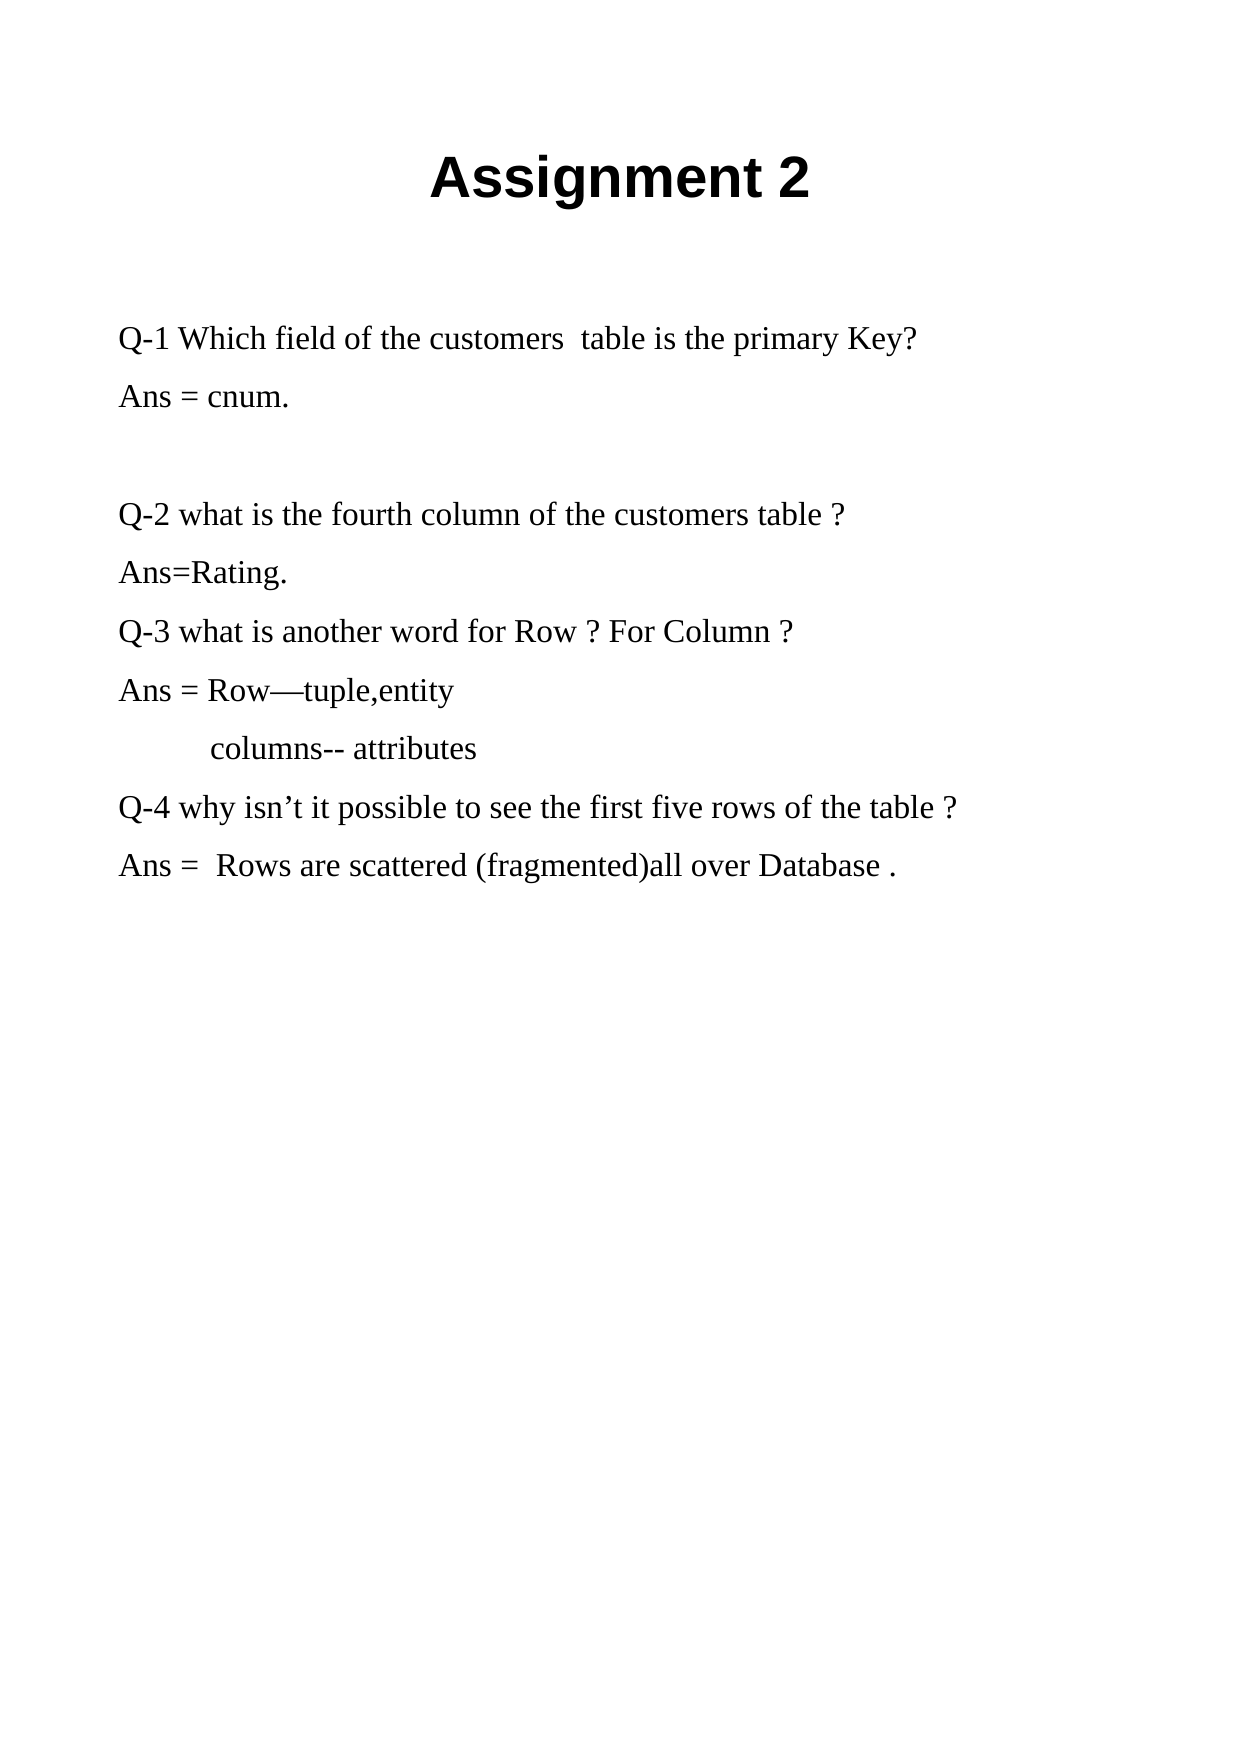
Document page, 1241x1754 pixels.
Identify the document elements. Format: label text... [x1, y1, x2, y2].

text Ans = Rows are scattered (fragmented)all over Database . [118, 846, 1122, 884]
text Q-2 what is the fourth column of the customers table ? [118, 494, 1122, 532]
text Q-4 why isn’t it possible to see the first five rows of the table ? [118, 787, 1122, 825]
text Ans=Rating. [118, 552, 1122, 591]
text Q-3 what is another word for Row ? For Column ? [118, 611, 1122, 649]
title Assignment 2 [118, 143, 1122, 210]
text Ans = cnum. [118, 377, 1122, 415]
text Ans = Row—tuple,entity [118, 670, 1122, 708]
text Q-1 Which field of the customers table is the primary Key? [118, 318, 1122, 356]
text columns-- attributes [118, 728, 1122, 767]
